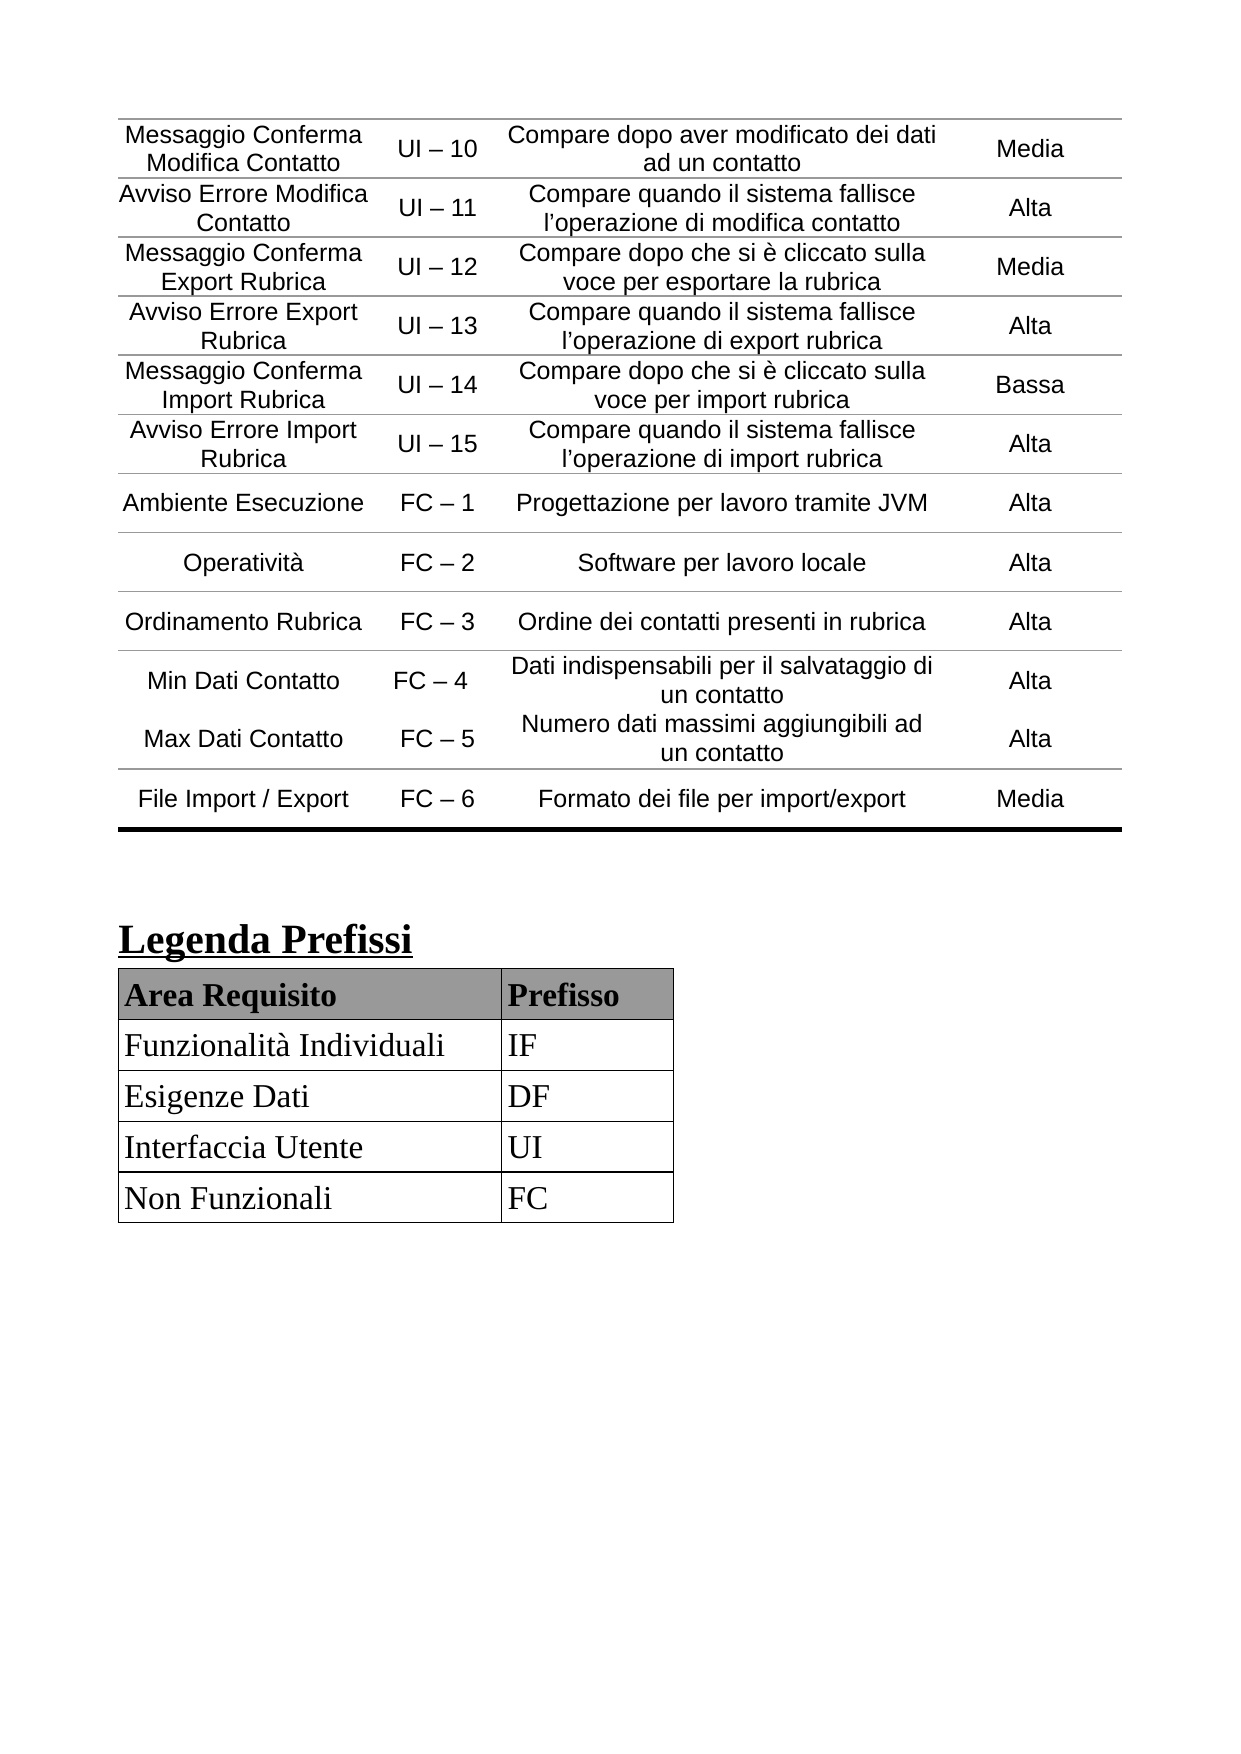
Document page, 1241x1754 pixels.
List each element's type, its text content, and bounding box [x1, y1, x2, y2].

table_cell File Import / Export [118, 770, 368, 827]
table_cell Progettazione per lavoro tramite JVM [506, 474, 938, 532]
table_cell Alta [938, 592, 1122, 650]
table_cell FC – 1 [369, 474, 506, 532]
table_cell UI – 11 [369, 179, 506, 236]
table_cell Media [938, 120, 1122, 177]
table_cell Avviso Errore Export Rubrica [118, 297, 368, 354]
table_cell Messaggio Conferma Modifica Contatto [118, 120, 368, 177]
table_cell FC – 5 [369, 709, 506, 768]
table_cell Messaggio Conferma Export Rubrica [118, 238, 368, 295]
table_cell FC – 6 [369, 770, 506, 827]
table_cell Ordinamento Rubrica [118, 592, 368, 650]
table_cell Formato dei file per import/export [506, 770, 938, 827]
table_cell Avviso Errore Modifica Contatto [118, 179, 368, 236]
table_cell UI – 13 [369, 297, 506, 354]
table_cell Interfaccia Utente [119, 1122, 501, 1171]
table_cell UI [502, 1122, 673, 1171]
table_cell Avviso Errore Import Rubrica [118, 415, 368, 472]
table_cell Alta [938, 297, 1122, 354]
table_cell Dati indispensabili per il salvataggio di un contatto [506, 651, 938, 709]
table_cell FC – 3 [369, 592, 506, 650]
table_cell Messaggio Conferma Import Rubrica [118, 356, 368, 413]
table_cell Ambiente Esecuzione [118, 474, 368, 532]
table_cell Compare dopo che si è cliccato sulla voce per import rubrica [506, 356, 938, 413]
table_cell IF [502, 1020, 673, 1070]
table_cell Compare dopo che si è cliccato sulla voce per esportare la rubrica [506, 238, 938, 295]
table_cell Media [938, 238, 1122, 295]
text Legenda Prefissi [118, 914, 1122, 962]
table_cell UI – 15 [369, 415, 506, 472]
table_cell Numero dati massimi aggiungibili ad un contatto [506, 709, 938, 768]
table_cell Compare dopo aver modificato dei dati ad un contatto [506, 120, 938, 177]
table_cell Compare quando il sistema fallisce l’operazione di export rubrica [506, 297, 938, 354]
table_cell Max Dati Contatto [118, 709, 368, 768]
table_cell UI – 10 [369, 120, 506, 177]
table_header Prefisso [502, 969, 673, 1019]
table_cell UI – 14 [369, 356, 506, 413]
table_cell Esigenze Dati [119, 1071, 501, 1121]
table_cell FC – 4 [369, 651, 506, 709]
table_cell Funzionalità Individuali [119, 1020, 501, 1070]
table_cell Min Dati Contatto [118, 651, 368, 709]
table_cell FC – 2 [369, 533, 506, 591]
table_cell Media [938, 770, 1122, 827]
table_cell Alta [938, 474, 1122, 532]
table_cell Alta [938, 415, 1122, 472]
table_cell Non Funzionali [119, 1173, 501, 1222]
table_cell UI – 12 [369, 238, 506, 295]
table_cell Operatività [118, 533, 368, 591]
table_cell Compare quando il sistema fallisce l’operazione di modifica contatto [506, 179, 938, 236]
table_cell Alta [938, 179, 1122, 236]
table_header Area Requisito [119, 969, 501, 1019]
table_cell Compare quando il sistema fallisce l’operazione di import rubrica [506, 415, 938, 472]
table_cell Software per lavoro locale [506, 533, 938, 591]
table_cell Ordine dei contatti presenti in rubrica [506, 592, 938, 650]
table_cell Alta [938, 533, 1122, 591]
table_cell Alta [938, 709, 1122, 768]
table_cell FC [502, 1173, 673, 1222]
table_cell DF [502, 1071, 673, 1121]
table_cell Alta [938, 651, 1122, 709]
table_cell Bassa [938, 356, 1122, 413]
